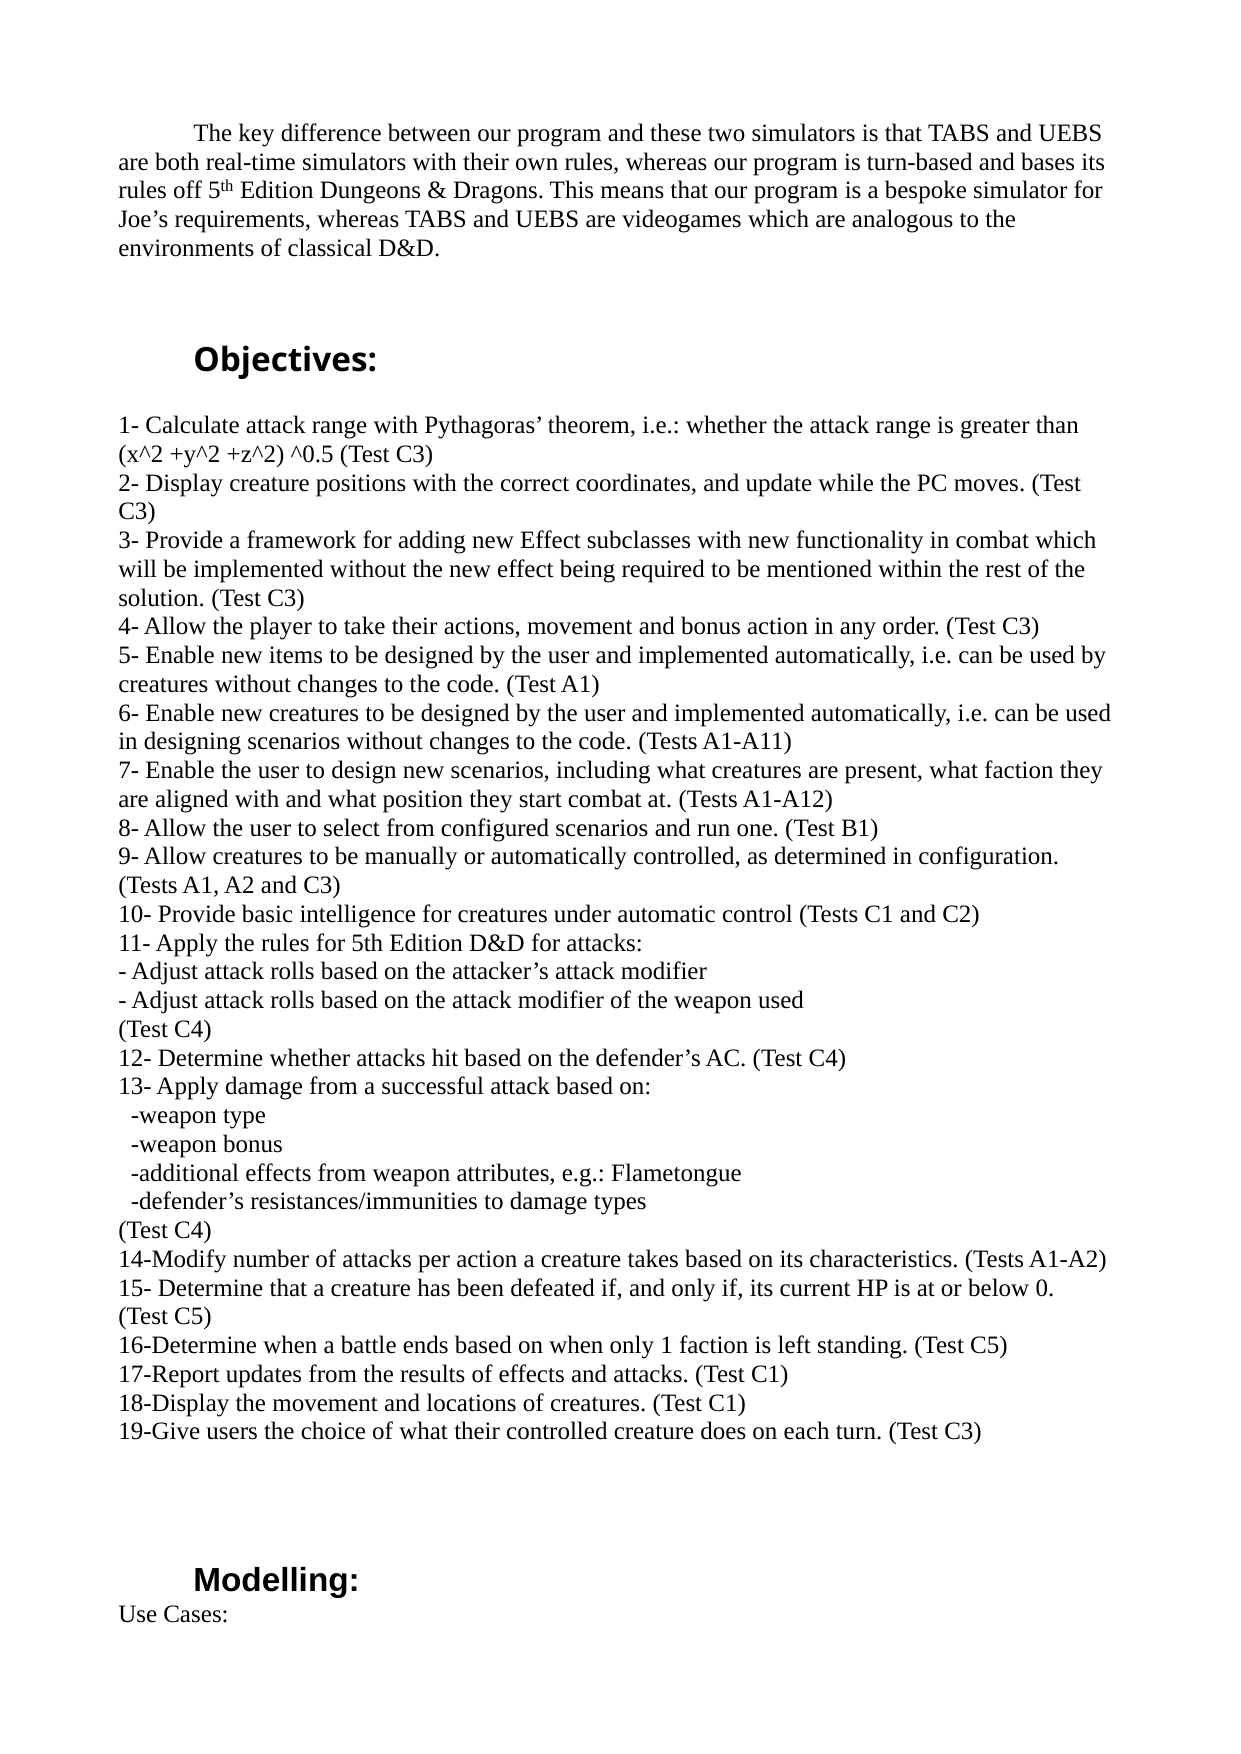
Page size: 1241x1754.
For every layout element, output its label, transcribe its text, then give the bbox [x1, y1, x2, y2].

text 18-Display the movement and locations of creatures. (Test C1) [118, 1388, 1122, 1416]
text 5- Enable new items to be designed by the user and implemented automatically, i.e. can be used by creatures without changes to the code. (Test A1) [118, 640, 1122, 698]
text 12- Determine whether attacks hit based on the defender’s AC. (Test C4) [118, 1043, 1122, 1071]
text Use Cases: [118, 1599, 1122, 1627]
text 8- Allow the user to select from configured scenarios and run one. (Test B1) [118, 813, 1122, 841]
text 17-Report updates from the results of effects and attacks. (Test C1) [118, 1359, 1122, 1388]
text 1- Calculate attack range with Pythagoras’ theorem, i.e.: whether the attack range is greater than (x^2 +y^2 +z^2) ^0.5 (Test C3) [118, 410, 1122, 468]
text (Test C4) [118, 1215, 1122, 1244]
text The key difference between our program and these two simulators is that TABS and UEBS are both real-time simulators with their own rules, whereas our program is turn-based and bases its rules off 5th Edition Dungeons & Dragons. This means that our program is a bespoke simulator for Joe’s requirements, whereas TABS and UEBS are videogames which are analogous to the environments of classical D&D. [118, 118, 1122, 262]
text - Adjust attack rolls based on the attack modifier of the weapon used [118, 985, 1122, 1014]
text Objectives: [118, 336, 1122, 381]
text 15- Determine that a creature has been defeated if, and only if, its current HP is at or below 0. [118, 1273, 1122, 1301]
text 16-Determine when a battle ends based on when only 1 faction is left standing. (Test C5) [118, 1330, 1122, 1359]
text 14-Modify number of attacks per action a creature takes based on its characteristics. (Tests A1-A2) [118, 1244, 1122, 1273]
text (Test C5) [118, 1301, 1122, 1330]
text 2- Display creature positions with the correct coordinates, and update while the PC moves. (Test C3) [118, 468, 1122, 525]
text 19-Give users the choice of what their controlled creature does on each turn. (Test C3) [118, 1416, 1122, 1445]
text 10- Provide basic intelligence for creatures under automatic control (Tests C1 and C2) [118, 899, 1122, 928]
text 13- Apply damage from a successful attack based on: [118, 1071, 1122, 1100]
text 11- Apply the rules for 5th Edition D&D for attacks: [118, 928, 1122, 956]
text Modelling: [118, 1560, 1122, 1599]
text -defender’s resistances/immunities to damage types [118, 1186, 1122, 1215]
text - Adjust attack rolls based on the attacker’s attack modifier [118, 956, 1122, 985]
text -weapon bonus [118, 1129, 1122, 1158]
text 3- Provide a framework for adding new Effect subclasses with new functionality in combat which will be implemented without the new effect being required to be mentioned within the rest of the solution. (Test C3) [118, 525, 1122, 611]
text (Test C4) [118, 1014, 1122, 1043]
text -weapon type [118, 1100, 1122, 1129]
text 6- Enable new creatures to be designed by the user and implemented automatically, i.e. can be used in designing scenarios without changes to the code. (Tests A1-A11) [118, 698, 1122, 755]
text 7- Enable the user to design new scenarios, including what creatures are present, what faction they are aligned with and what position they start combat at. (Tests A1-A12) [118, 755, 1122, 813]
text 9- Allow creatures to be manually or automatically controlled, as determined in configuration. (Tests A1, A2 and C3) [118, 841, 1122, 899]
text 4- Allow the player to take their actions, movement and bonus action in any order. (Test C3) [118, 611, 1122, 640]
text -additional effects from weapon attributes, e.g.: Flametongue [118, 1158, 1122, 1186]
